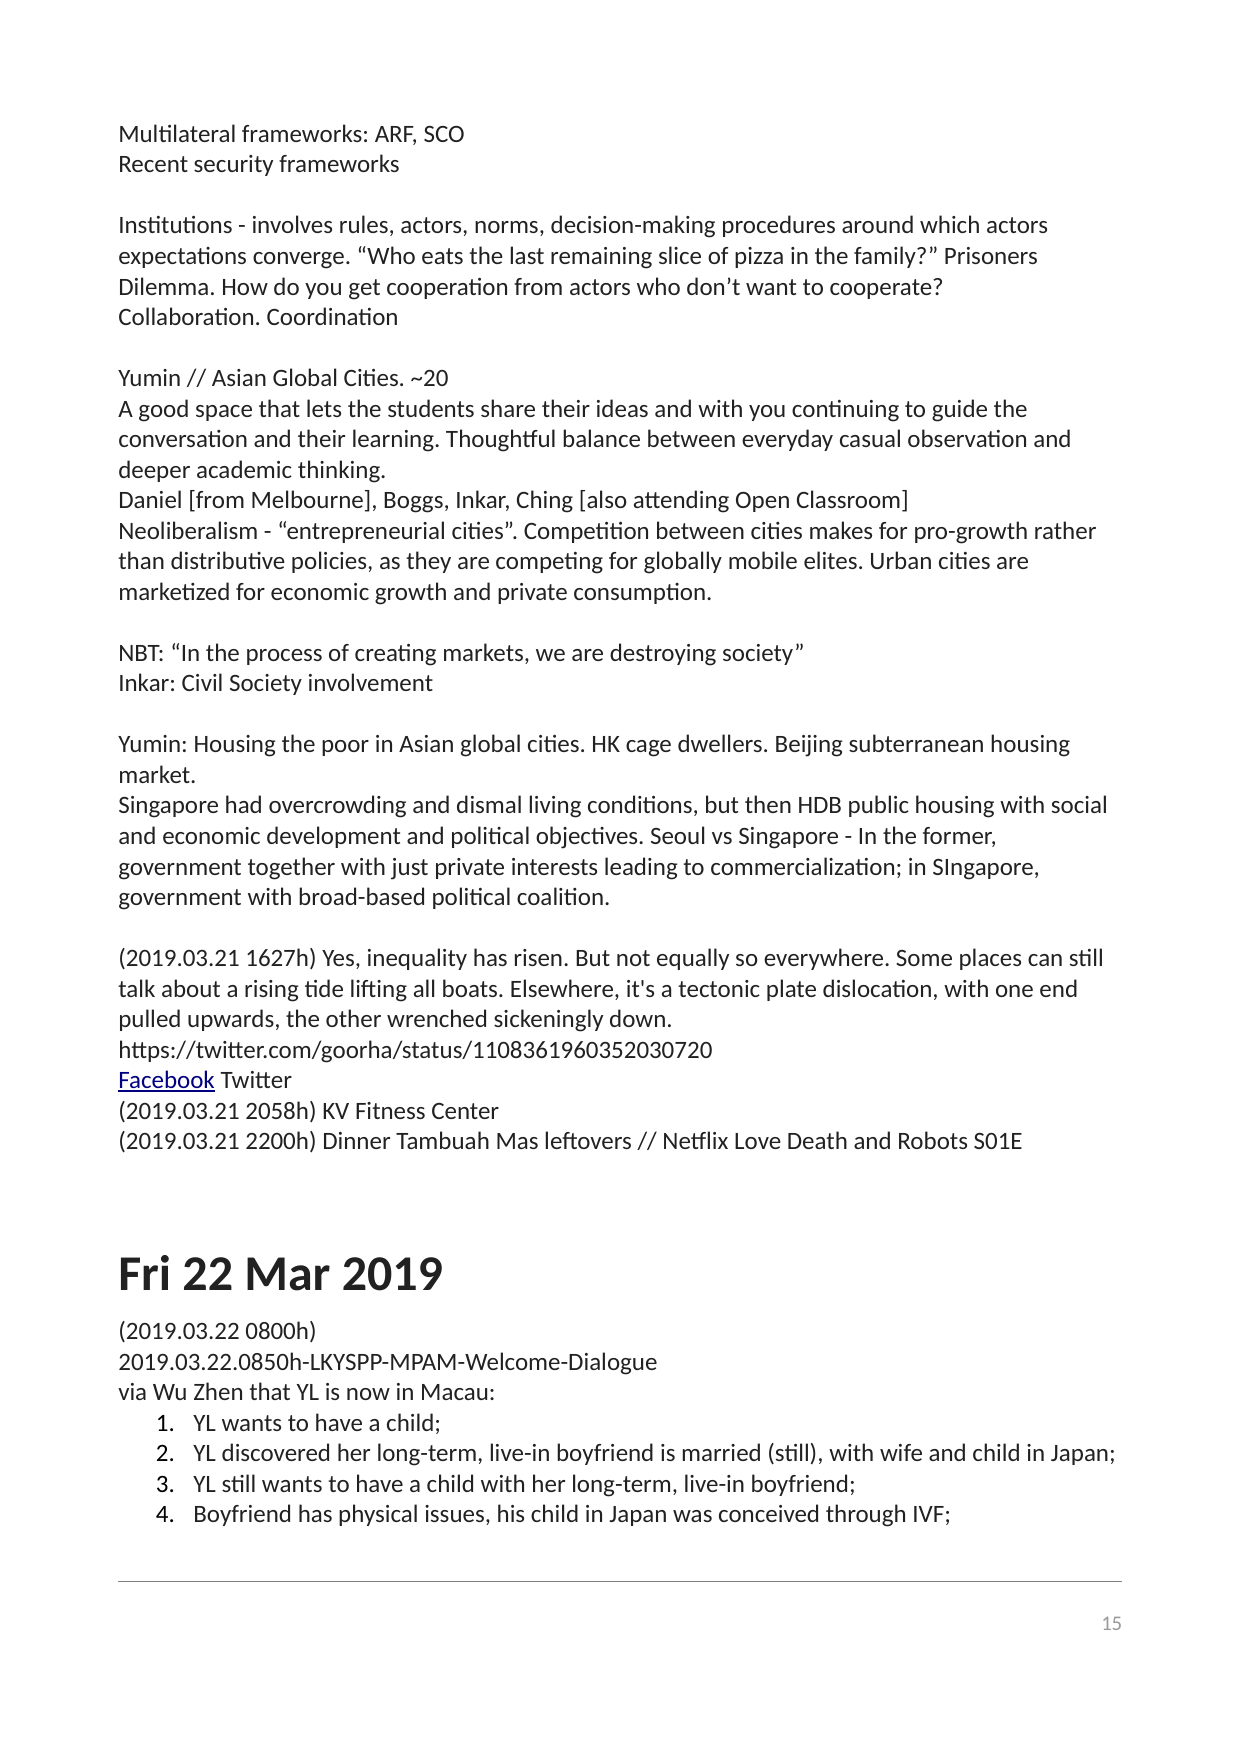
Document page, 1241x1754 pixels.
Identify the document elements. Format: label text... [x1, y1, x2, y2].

text via Wu Zhen that YL is now in Macau: [118, 1376, 1122, 1407]
text Facebook Twitter [118, 1064, 1122, 1095]
text Daniel [from Melbourne], Boggs, Inkar, Ching [also attending Open Classroom] [118, 484, 1122, 515]
text (2019.03.22 0800h) [118, 1315, 1122, 1346]
text Institutions - involves rules, actors, norms, decision-making procedures around which actors expectations converge. “Who eats the last remaining slice of pizza in the family?” Prisoners Dilemma. How do you get cooperation from actors who don’t want to cooperate? [118, 210, 1122, 301]
text Recent security frameworks [118, 149, 1122, 179]
text (2019.03.21 2200h) Dinner Tambuah Mas leftovers // Netflix Love Death and Robots S01E [118, 1125, 1122, 1156]
text (2019.03.21 1627h) Yes, inequality has risen. But not equally so everywhere. Some places can still talk about a rising tide lifting all boats. Elsewhere, it's a tectonic plate dislocation, with one end pulled upwards, the other wrenched sickeningly down. [118, 942, 1122, 1034]
text NBT: “In the process of creating markets, we are destroying society” [118, 637, 1122, 667]
text 2019.03.22.0850h-LKYSPP-MPAM-Welcome-Dialogue [118, 1346, 1122, 1376]
text Multilateral frameworks: ARF, SCO [118, 118, 1122, 149]
text Singapore had overcrowding and dismal living conditions, but then HDB public housing with social and economic development and political objectives. Seoul vs Singapore - In the former, government together with just private interests leading to commercialization; in SIngapore, government with broad-based political coalition. [118, 789, 1122, 912]
text Inkar: Civil Society involvement [118, 667, 1122, 698]
text A good space that lets the students share their ideas and with you continuing to guide the conversation and their learning. Thoughtful balance between everyday casual observation and deeper academic thinking. [118, 393, 1122, 484]
text Neoliberalism - “entrepreneurial cities”. Competition between cities makes for pro-growth rather than distributive policies, as they are competing for globally mobile elites. Urban cities are marketized for economic growth and private consumption. [118, 515, 1122, 606]
list YL still wants to have a child with her long-term, live-in boyfriend; [156, 1468, 1122, 1498]
list YL wants to have a child; [156, 1407, 1122, 1437]
list Boyfriend has physical issues, his child in Japan was conceived through IVF; [156, 1498, 1122, 1529]
subtitle Fri 22 Mar 2019 [118, 1242, 1122, 1303]
text Collaboration. Coordination [118, 301, 1122, 332]
text (2019.03.21 2058h) KV Fitness Center [118, 1095, 1122, 1125]
text https://twitter.com/goorha/status/1108361960352030720 [118, 1034, 1122, 1064]
text Yumin: Housing the poor in Asian global cities. HK cage dwellers. Beijing subterranean housing market. [118, 728, 1122, 789]
list YL discovered her long-term, live-in boyfriend is married (still), with wife and child in Japan; [156, 1437, 1122, 1468]
text Yumin // Asian Global Cities. ~20 [118, 362, 1122, 393]
